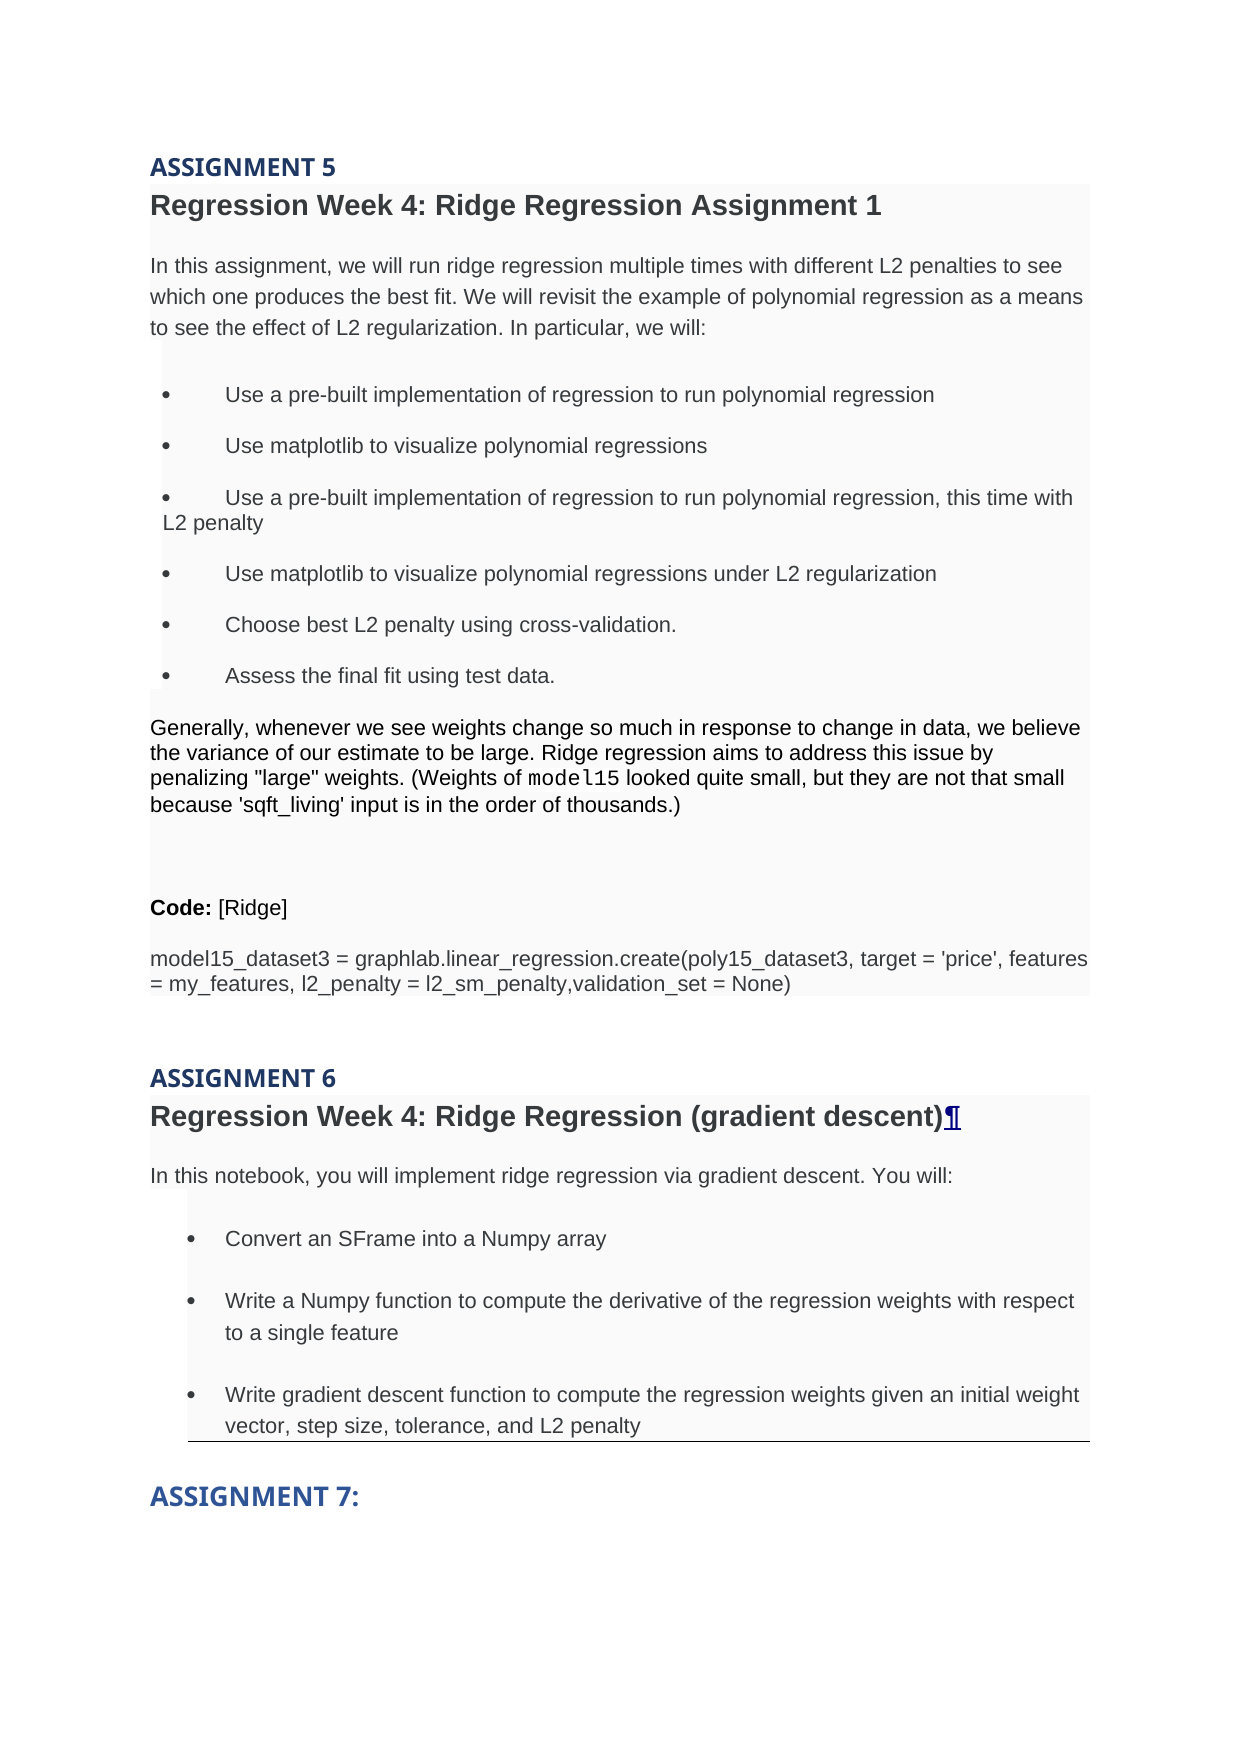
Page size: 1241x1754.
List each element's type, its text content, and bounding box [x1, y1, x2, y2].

list Write gradient descent function to compute the regression weights given an initial weight vector, step size, tolerance, and L2 penalty [187, 1376, 1090, 1442]
subtitle ASSIGNMENT 6 [150, 1061, 1090, 1095]
list Use matplotlib to visualize polynomial regressions under L2 regularization [162, 561, 1090, 586]
subtitle ASSIGNMENT 7: [150, 1478, 1090, 1514]
list Use a pre-built implementation of regression to run polynomial regression [162, 382, 1090, 407]
text In this assignment, we will run ridge regression multiple times with different L2 penalties to see which one produces the best fit. We will revisit the example of polynomial regression as a means to see the effect of L2 regularization. In particular, we will: [150, 247, 1090, 340]
list Write a Numpy function to compute the derivative of the regression weights with respect to a single feature [187, 1282, 1090, 1345]
text Code: [Ridge] [150, 895, 1090, 920]
list Choose best L2 penalty using cross-validation. [162, 612, 1090, 637]
subtitle ASSIGNMENT 5 [150, 150, 1090, 184]
text model15_dataset3 = graphlab.linear_regression.create(poly15_dataset3, target = 'price', features = my_features, l2_penalty = l2_sm_penalty,validation_set = None) [150, 946, 1090, 996]
list Assess the final fit using test data. [162, 663, 1090, 689]
text Generally, whenever we see weights change so much in response to change in data, we believe the variance of our estimate to be large. Ridge regression aims to address this issue by penalizing "large" weights. (Weights of model15 looked quite small, but they are not that small because 'sqft_living' input is in the order of thousands.) [150, 715, 1090, 817]
text In this notebook, you will implement ridge regression via gradient descent. You will: [150, 1157, 1090, 1189]
list Convert an SFrame into a Numpy array [187, 1220, 1090, 1251]
list Use matplotlib to visualize polynomial regressions [162, 433, 1090, 458]
subtitle Regression Week 4: Ridge Regression (gradient descent)¶ [150, 1095, 1090, 1132]
list Use a pre-built implementation of regression to run polynomial regression, this time with L2 penalty [162, 484, 1090, 535]
subtitle Regression Week 4: Ridge Regression Assignment 1 [150, 184, 1090, 222]
